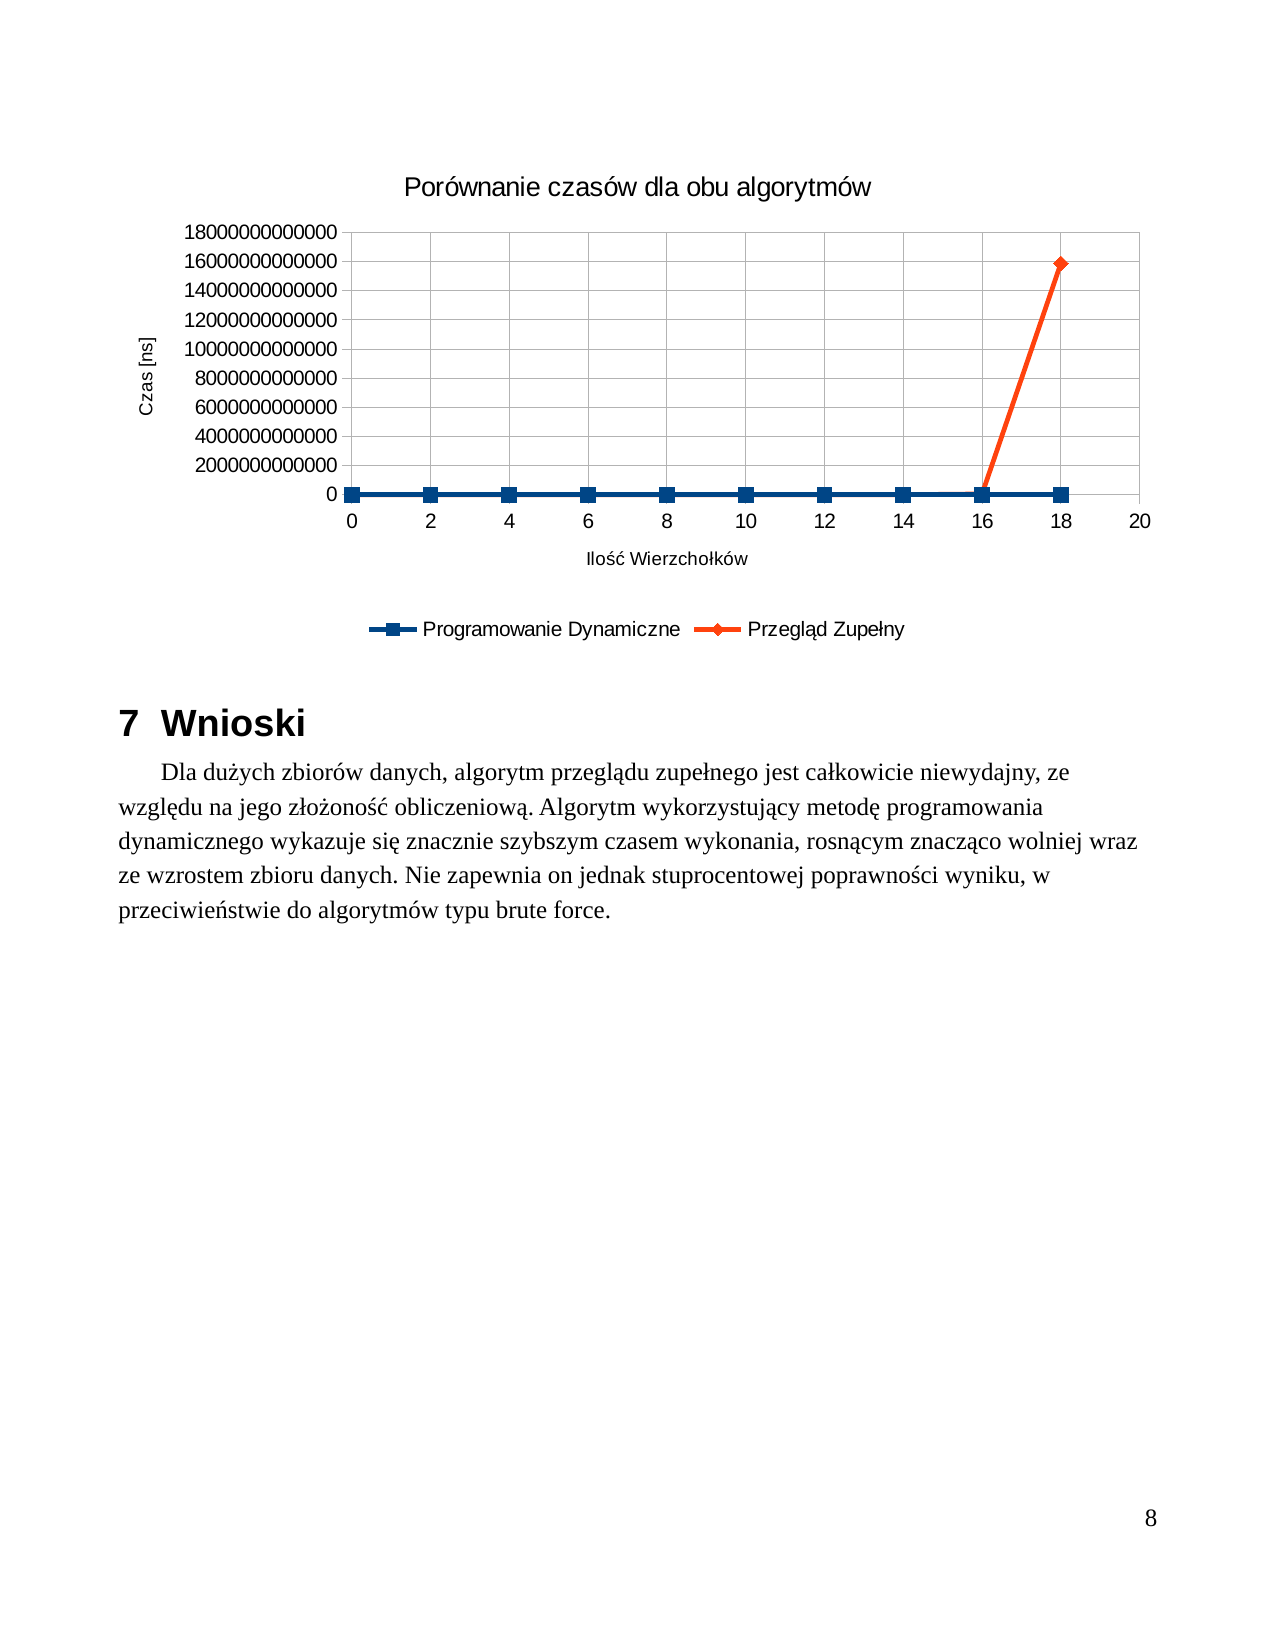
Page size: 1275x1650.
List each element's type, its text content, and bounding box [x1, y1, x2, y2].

text Dla dużych zbiorów danych, algorytm przeglądu zupełnego jest całkowicie niewydajny, ze względu na jego złożoność obliczeniową. Algorytm wykorzystujący metodę programowania dynamicznego wykazuje się znacznie szybszym czasem wykonania, rosnącym znacząco wolniej wraz ze wzrostem zbioru danych. Nie zapewnia on jednak stuprocentowej poprawności wyniku, w przeciwieństwie do algorytmów typu brute force. [118, 757, 1157, 924]
subtitle Wnioski [118, 701, 1157, 745]
